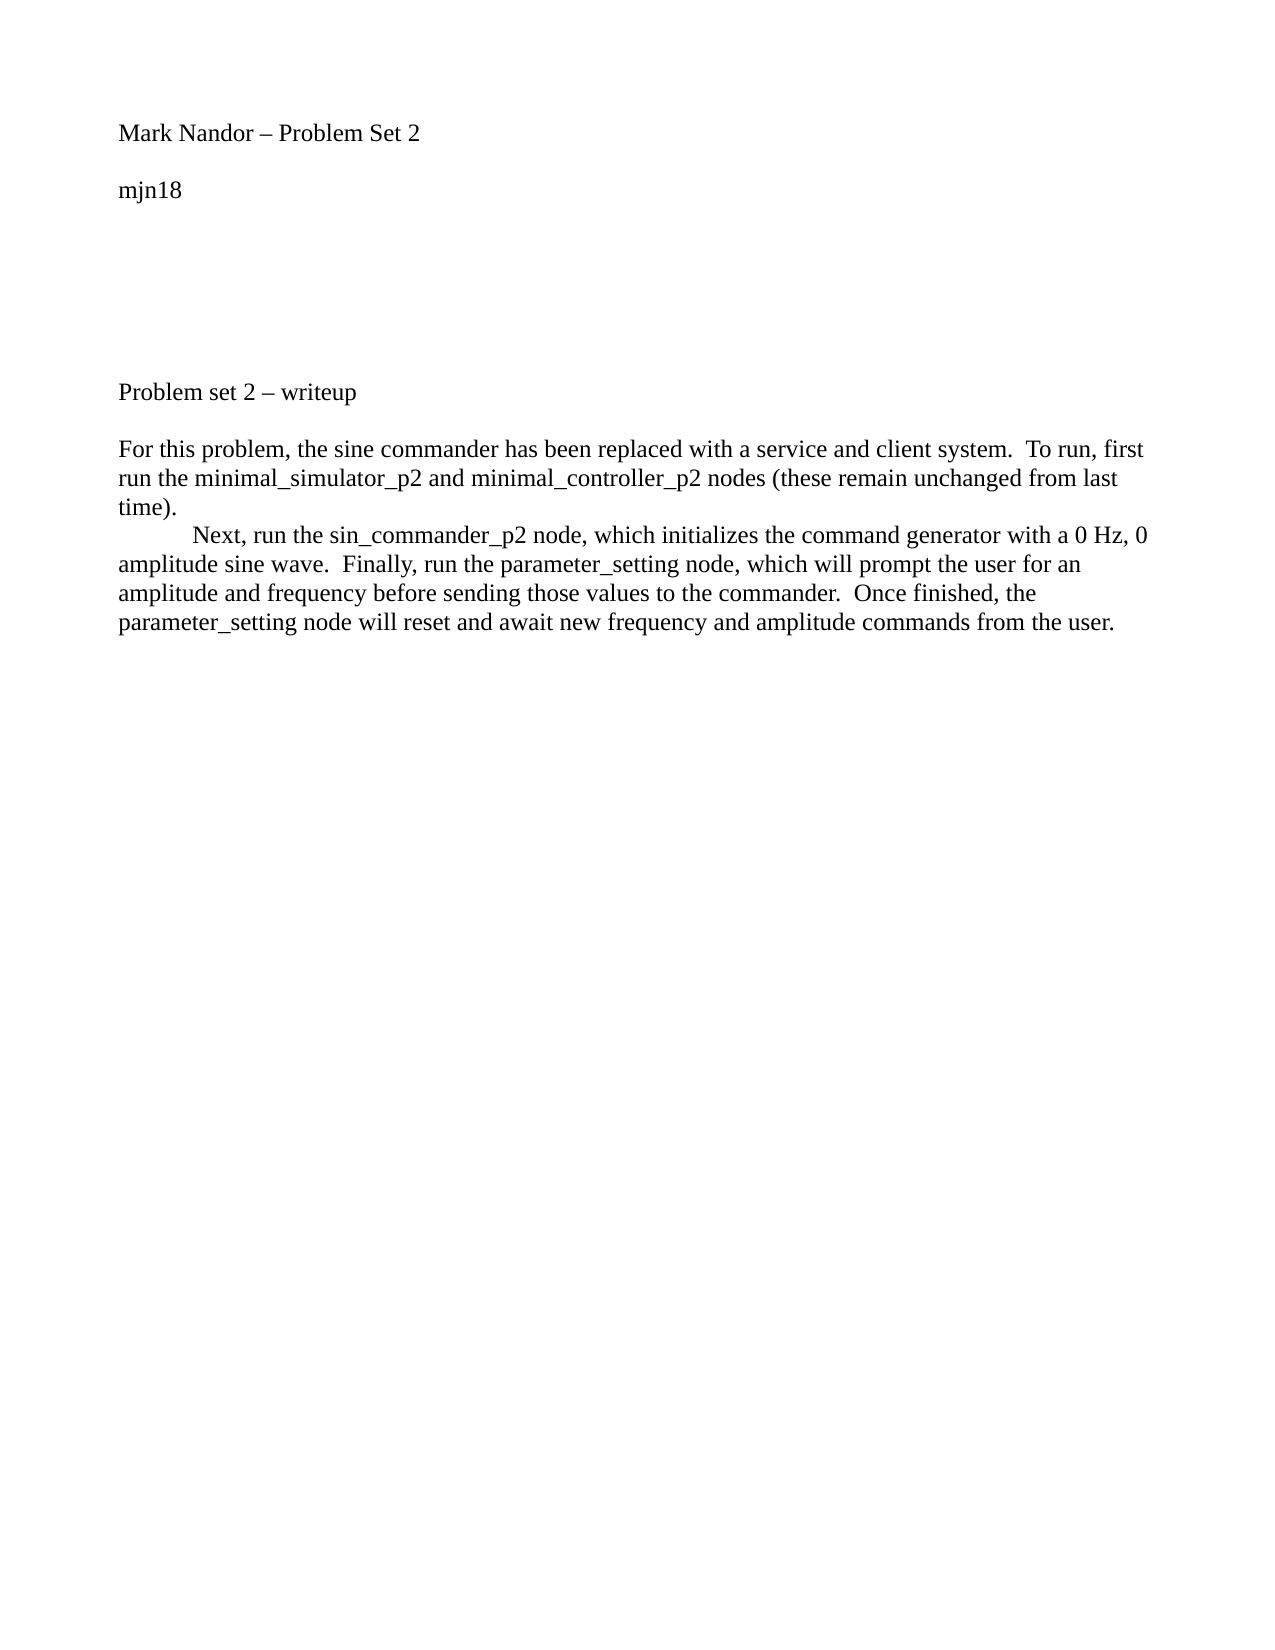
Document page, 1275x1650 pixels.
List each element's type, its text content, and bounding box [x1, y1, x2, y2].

text Next, run the sin_commander_p2 node, which initializes the command generator with a 0 Hz, 0 amplitude sine wave. Finally, run the parameter_setting node, which will prompt the user for an amplitude and frequency before sending those values to the commander. Once finished, the parameter_setting node will reset and await new frequency and amplitude commands from the user. [118, 521, 1157, 636]
text Problem set 2 – writeup [118, 377, 1157, 406]
text For this problem, the sine commander has been replaced with a service and client system. To run, first run the minimal_simulator_p2 and minimal_controller_p2 nodes (these remain unchanged from last time). [118, 434, 1157, 521]
text mjn18 [118, 176, 1157, 204]
text Mark Nandor – Problem Set 2 [118, 118, 1157, 147]
